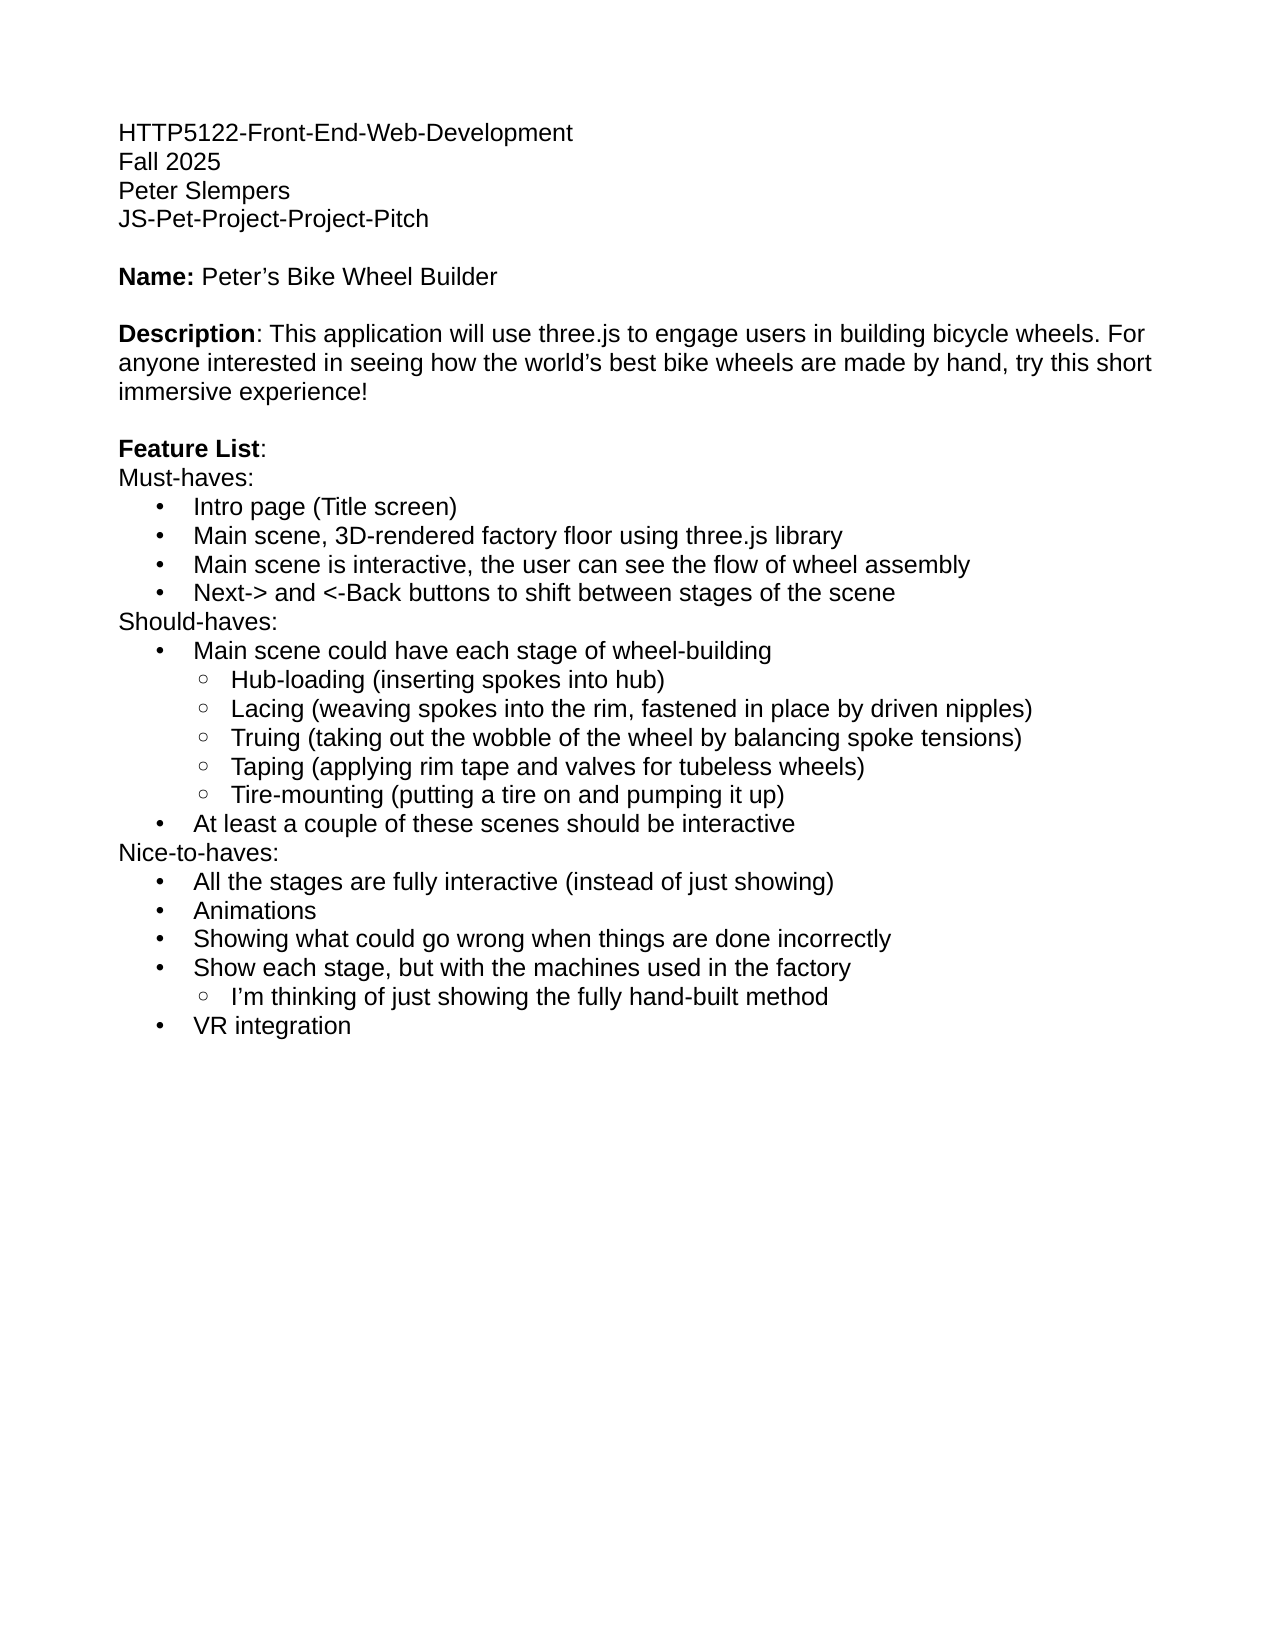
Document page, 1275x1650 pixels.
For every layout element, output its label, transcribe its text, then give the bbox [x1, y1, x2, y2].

list Main scene could have each stage of wheel-building [156, 636, 1157, 665]
list VR integration [156, 1011, 1157, 1040]
text Fall 2025 [118, 147, 1157, 176]
list At least a couple of these scenes should be interactive [156, 809, 1157, 838]
list Showing what could go wrong when things are done incorrectly [156, 924, 1157, 953]
list I’m thinking of just showing the fully hand-built method [193, 982, 1157, 1011]
text JS-Pet-Project-Project-Pitch [118, 204, 1157, 233]
text Name: Peter’s Bike Wheel Builder [118, 262, 1157, 291]
text Nice-to-haves: [118, 838, 1157, 867]
text Peter Slempers [118, 176, 1157, 204]
text Description: This application will use three.js to engage users in building bicycle wheels. For anyone interested in seeing how the world’s best bike wheels are made by hand, try this short immersive experience! [118, 319, 1157, 406]
list Tire-mounting (putting a tire on and pumping it up) [193, 780, 1157, 809]
text Should-haves: [118, 607, 1157, 636]
list All the stages are fully interactive (instead of just showing) [156, 867, 1157, 896]
list Intro page (Title screen) [156, 492, 1157, 521]
list Animations [156, 896, 1157, 924]
list Taping (applying rim tape and valves for tubeless wheels) [193, 751, 1157, 780]
list Next-> and <-Back buttons to shift between stages of the scene [156, 578, 1157, 607]
text HTTP5122-Front-End-Web-Development [118, 118, 1157, 147]
list Main scene, 3D-rendered factory floor using three.js library [156, 521, 1157, 549]
list Show each stage, but with the machines used in the factory [156, 953, 1157, 982]
list Lacing (weaving spokes into the rim, fastened in place by driven nipples) [193, 694, 1157, 723]
list Main scene is interactive, the user can see the flow of wheel assembly [156, 549, 1157, 578]
list Truing (taking out the wobble of the wheel by balancing spoke tensions) [193, 723, 1157, 751]
list Hub-loading (inserting spokes into hub) [193, 665, 1157, 694]
text Must-haves: [118, 463, 1157, 492]
text Feature List: [118, 434, 1157, 463]
